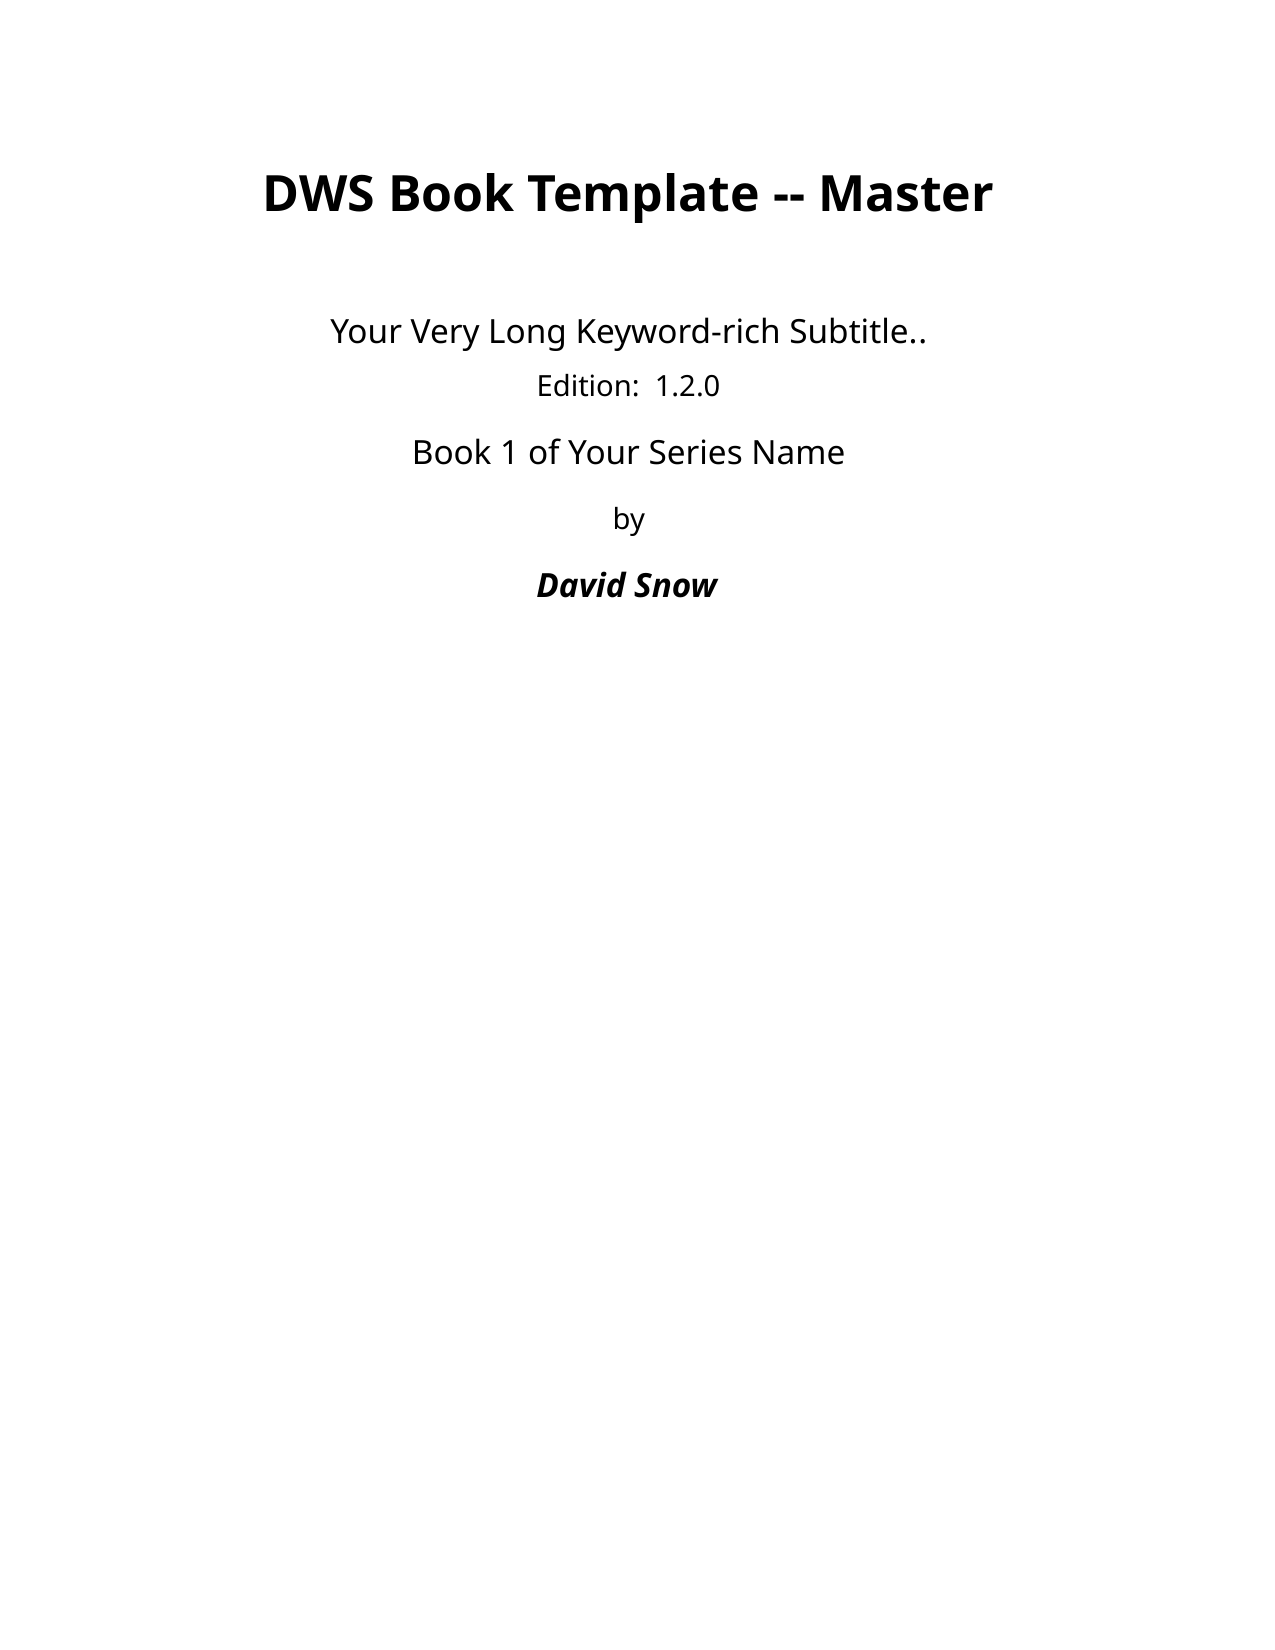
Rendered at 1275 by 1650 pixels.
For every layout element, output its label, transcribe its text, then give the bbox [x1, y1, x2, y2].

text David Snow [94, 562, 1162, 608]
text Book 1 of Your Series Name [94, 429, 1162, 474]
text by [94, 498, 1162, 538]
title DWS Book Template -- Master [94, 157, 1162, 226]
text Edition: 1.2.0 [94, 366, 1162, 405]
subtitle Your Very Long Keyword-rich Subtitle.. [94, 308, 1162, 353]
